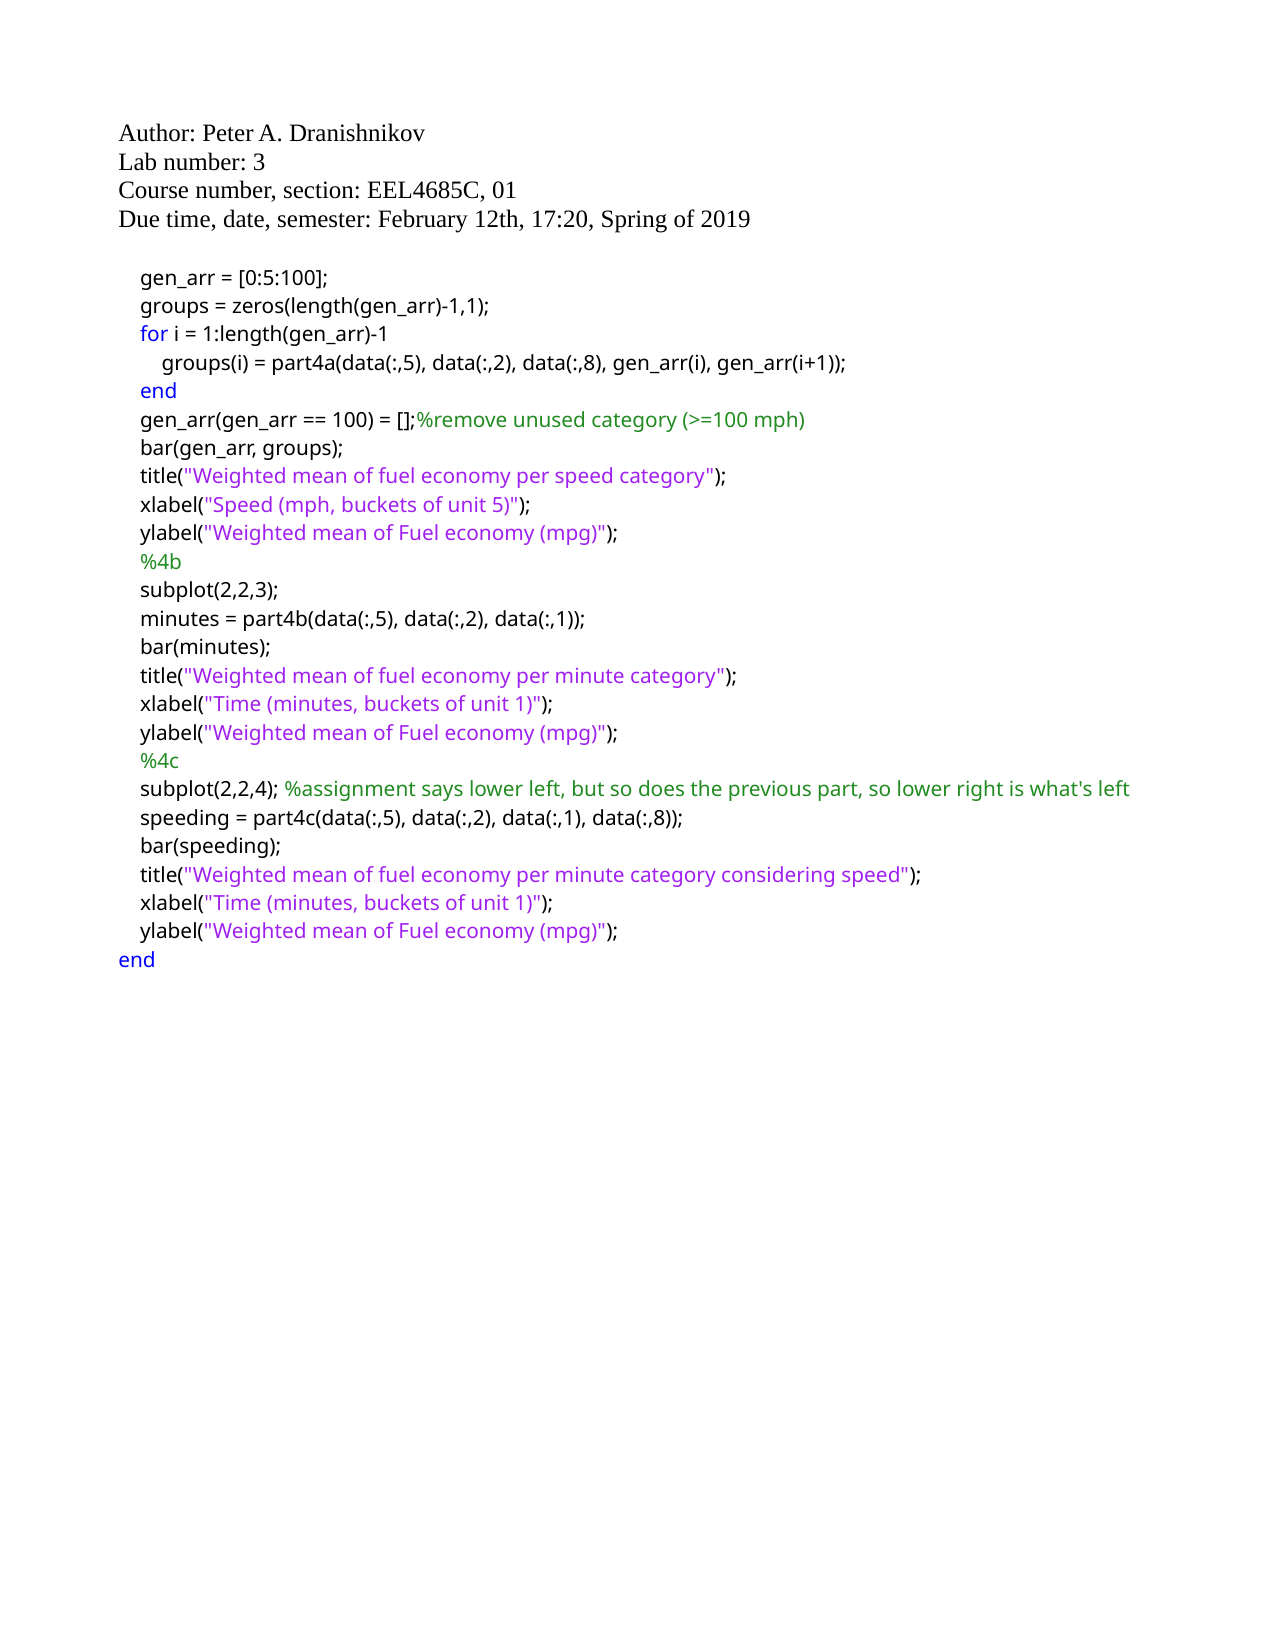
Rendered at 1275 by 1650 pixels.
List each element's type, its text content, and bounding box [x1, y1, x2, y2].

text title("Weighted mean of fuel economy per minute category considering speed"); [118, 860, 1157, 888]
text speeding = part4c(data(:,5), data(:,2), data(:,1), data(:,8)); [118, 803, 1157, 831]
text groups(i) = part4a(data(:,5), data(:,2), data(:,8), gen_arr(i), gen_arr(i+1)); [118, 348, 1157, 376]
text minutes = part4b(data(:,5), data(:,2), data(:,1)); [118, 604, 1157, 632]
text xlabel("Time (minutes, buckets of unit 1)"); [118, 689, 1157, 718]
text for i = 1:length(gen_arr)-1 [118, 319, 1157, 348]
text gen_arr = [0:5:100]; [118, 263, 1157, 291]
text gen_arr(gen_arr == 100) = [];%remove unused category (>=100 mph) [118, 405, 1157, 433]
text bar(gen_arr, groups); [118, 433, 1157, 462]
text end [118, 376, 1157, 405]
text %4b [118, 547, 1157, 575]
text ylabel("Weighted mean of Fuel economy (mpg)"); [118, 518, 1157, 547]
text xlabel("Time (minutes, buckets of unit 1)"); [118, 888, 1157, 917]
text groups = zeros(length(gen_arr)-1,1); [118, 291, 1157, 319]
text title("Weighted mean of fuel economy per speed category"); [118, 462, 1157, 490]
text end [118, 945, 1157, 973]
text ylabel("Weighted mean of Fuel economy (mpg)"); [118, 917, 1157, 945]
text %4c [118, 746, 1157, 774]
text bar(speeding); [118, 831, 1157, 860]
text title("Weighted mean of fuel economy per minute category"); [118, 661, 1157, 689]
text xlabel("Speed (mph, buckets of unit 5)"); [118, 490, 1157, 518]
text ylabel("Weighted mean of Fuel economy (mpg)"); [118, 718, 1157, 746]
text bar(minutes); [118, 632, 1157, 661]
text subplot(2,2,3); [118, 575, 1157, 604]
text subplot(2,2,4); %assignment says lower left, but so does the previous part, so lower right is what's left [118, 774, 1157, 803]
